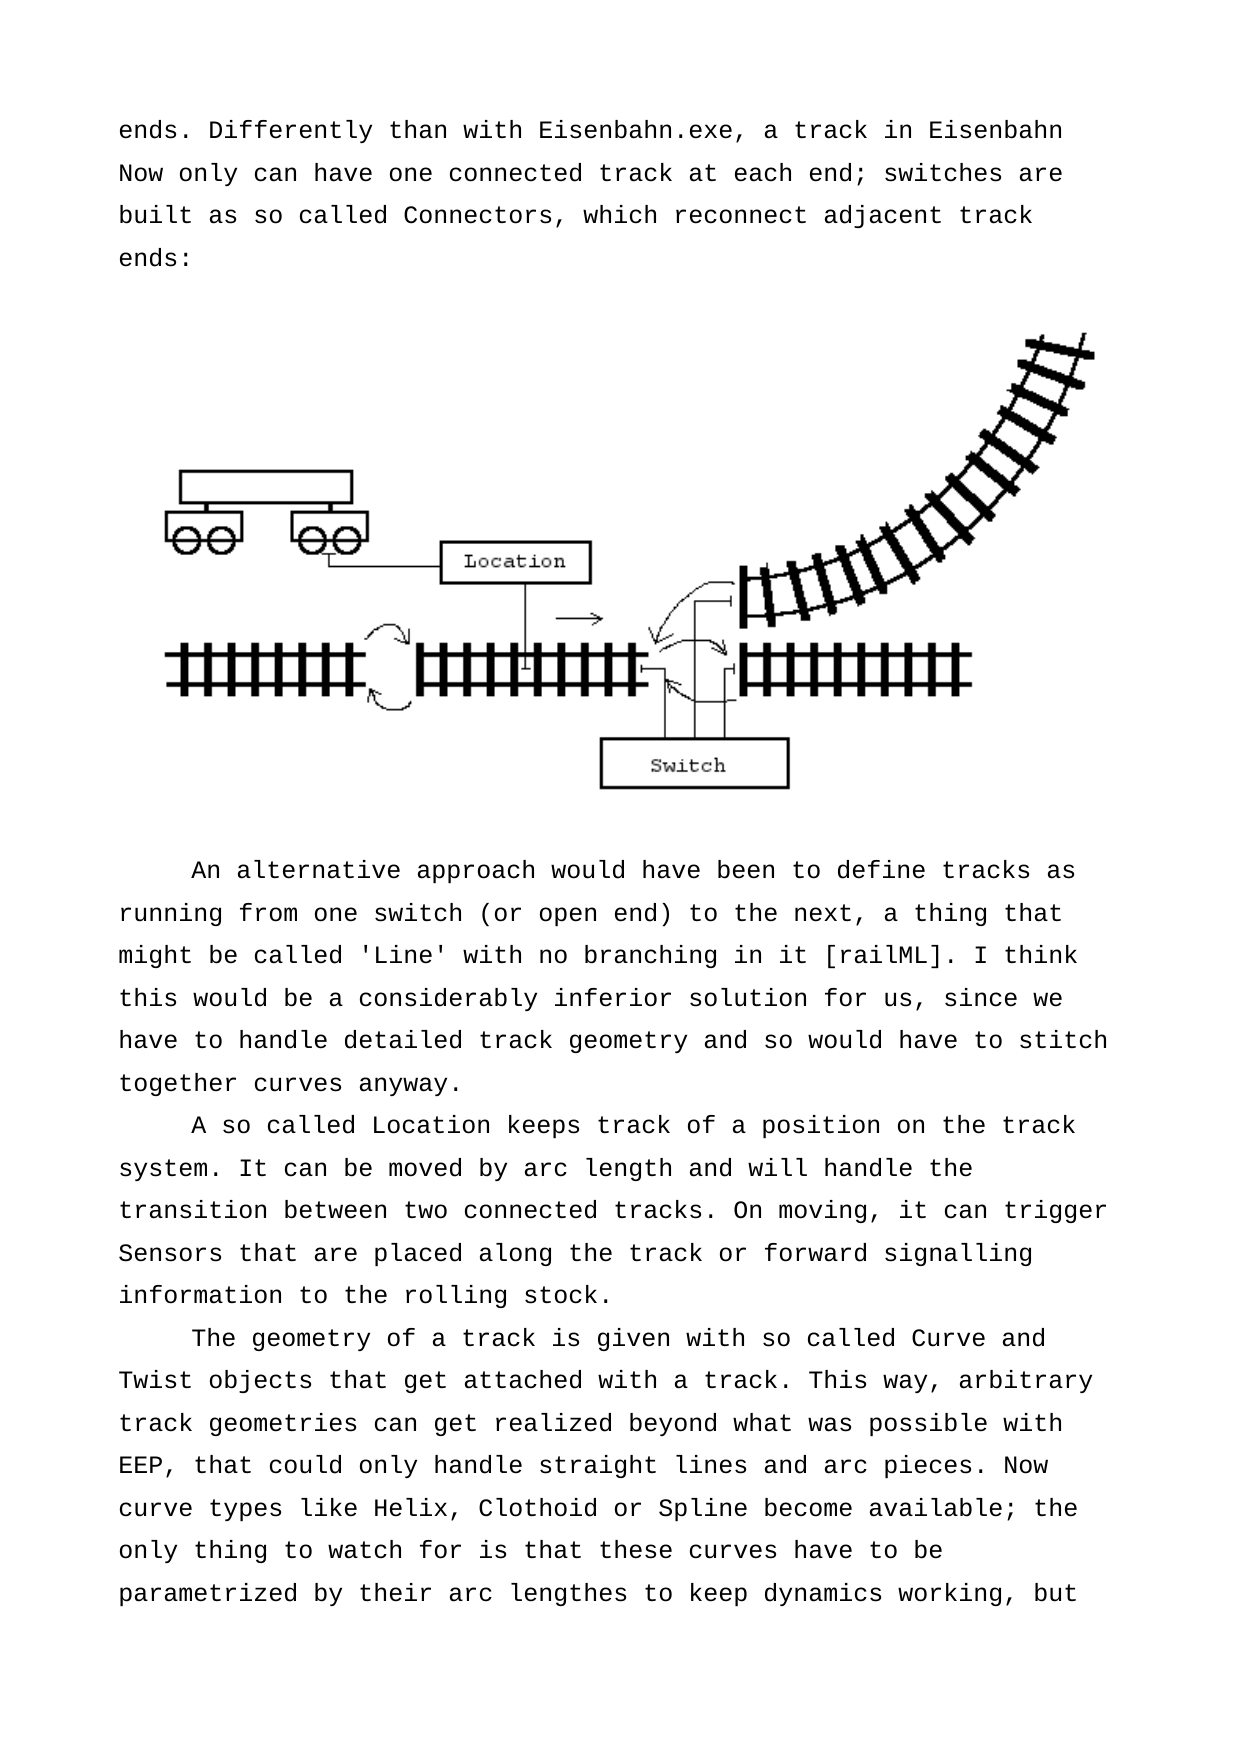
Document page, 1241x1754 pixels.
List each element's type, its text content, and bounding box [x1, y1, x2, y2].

text ends. Differently than with Eisenbahn.exe, a track in Eisenbahn Now only can have one connected track at each end; switches are built as so called Connectors, which reconnect adjacent track ends: [118, 118, 1122, 274]
text An alternative approach would have been to define tracks as running from one switch (or open end) to the next, a thing that might be called 'Line' with no branching in it [railML]. I think this would be a considerably inferior solution for us, since we have to handle detailed track geometry and so would have to stitch together curves anyway. [118, 858, 1122, 1099]
picture [118, 330, 1123, 802]
text A so called Location keeps track of a position on the track system. It can be moved by arc length and will handle the transition between two connected tracks. On moving, it can trigger Sensors that are placed along the track or forward signalling information to the rolling stock. [118, 1113, 1122, 1311]
text The geometry of a track is given with so called Curve and Twist objects that get attached with a track. This way, arbitrary track geometries can get realized beyond what was possible with EEP, that could only handle straight lines and arc pieces. Now curve types like Helix, Clothoid or Spline become available; the only thing to watch for is that these curves have to be parametrized by their arc lengthes to keep dynamics working, but [118, 1325, 1122, 1609]
